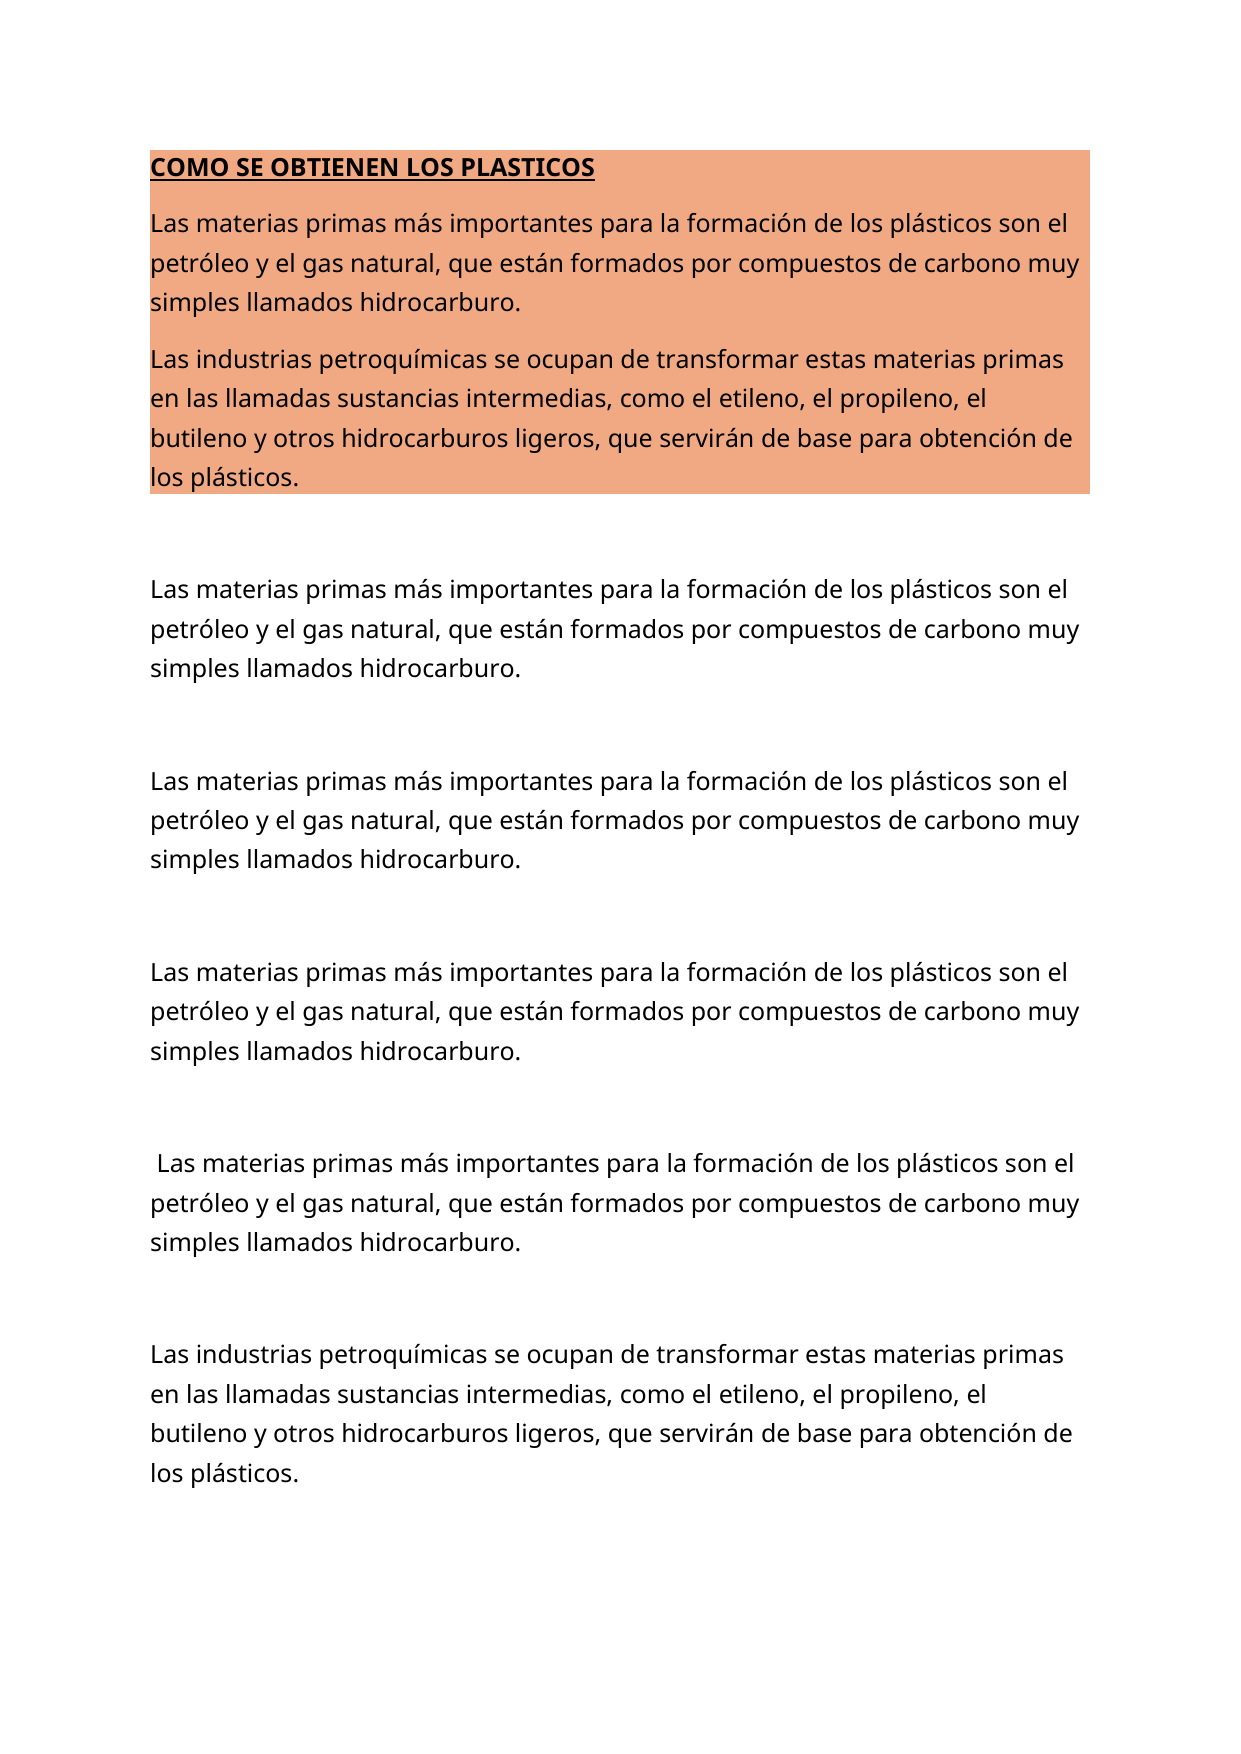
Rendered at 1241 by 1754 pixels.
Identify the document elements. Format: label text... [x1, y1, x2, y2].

text Las materias primas más importantes para la formación de los plásticos son el petróleo y el gas natural, que están formados por compuestos de carbono muy simples llamados hidrocarburo. [150, 1146, 1090, 1259]
text Las materias primas más importantes para la formación de los plásticos son el petróleo y el gas natural, que están formados por compuestos de carbono muy simples llamados hidrocarburo. [150, 763, 1090, 876]
text Las industrias petroquímicas se ocupan de transformar estas materias primas en las llamadas sustancias intermedias, como el etileno, el propileno, el butileno y otros hidrocarburos ligeros, que servirán de base para obtención de los plásticos. [150, 1337, 1090, 1489]
text COMO SE OBTIENEN LOS PLASTICOS [150, 150, 1090, 184]
text Las materias primas más importantes para la formación de los plásticos son el petróleo y el gas natural, que están formados por compuestos de carbono muy simples llamados hidrocarburo. [150, 572, 1090, 685]
text Las industrias petroquímicas se ocupan de transformar estas materias primas en las llamadas sustancias intermedias, como el etileno, el propileno, el butileno y otros hidrocarburos ligeros, que servirán de base para obtención de los plásticos. [150, 341, 1090, 494]
text Las materias primas más importantes para la formación de los plásticos son el petróleo y el gas natural, que están formados por compuestos de carbono muy simples llamados hidrocarburo. [150, 954, 1090, 1067]
text Las materias primas más importantes para la formación de los plásticos son el petróleo y el gas natural, que están formados por compuestos de carbono muy simples llamados hidrocarburo. [150, 206, 1090, 319]
